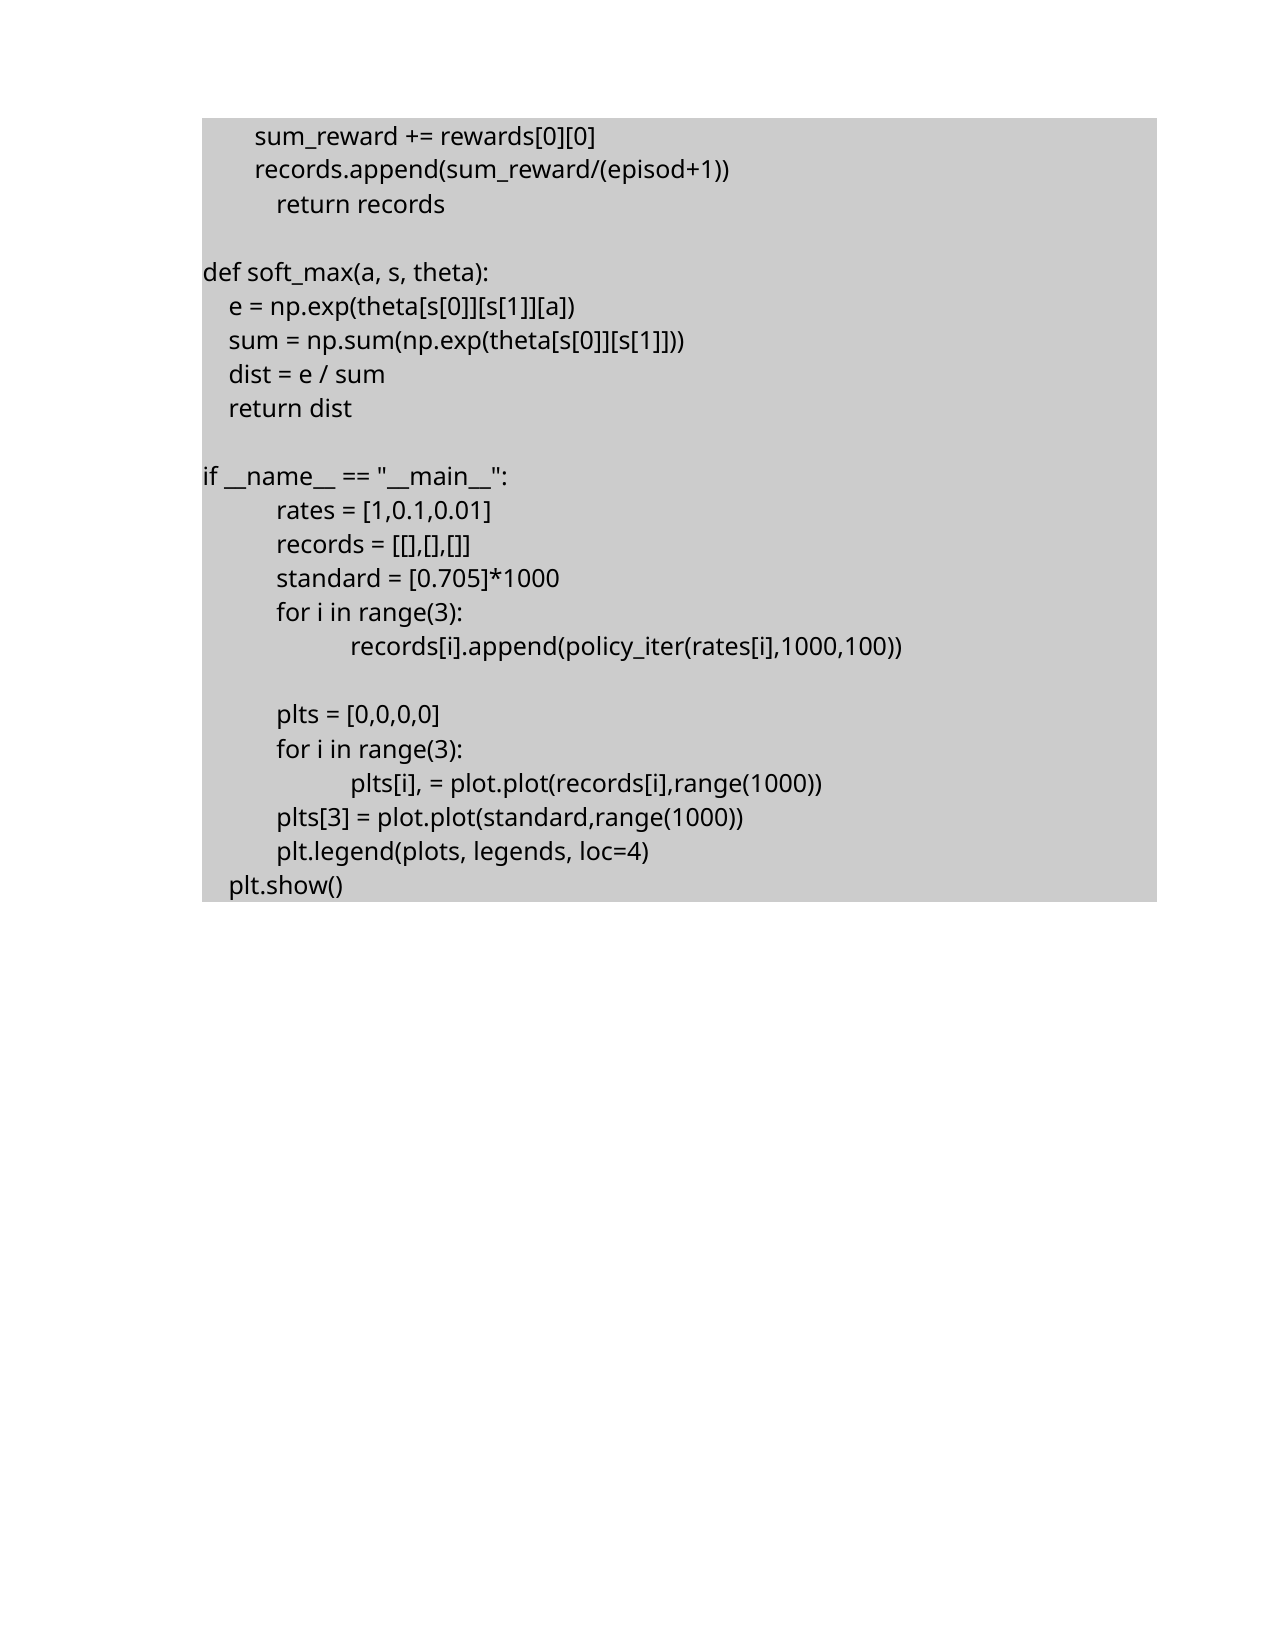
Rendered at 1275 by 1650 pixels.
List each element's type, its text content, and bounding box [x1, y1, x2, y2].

text dist = e / sum [202, 357, 1157, 391]
text if __name__ == "__main__": [202, 459, 1157, 493]
text return dist [202, 391, 1157, 425]
text for i in range(3): [202, 595, 1157, 629]
text records.append(sum_reward/(episod+1)) [202, 152, 1157, 186]
text sum_reward += rewards[0][0] [202, 118, 1157, 152]
text plts = [0,0,0,0] [202, 697, 1157, 731]
text plt.show() [202, 867, 1157, 902]
text rates = [1,0.1,0.01] [202, 493, 1157, 527]
text return records [202, 186, 1157, 220]
text def soft_max(a, s, theta): [202, 254, 1157, 288]
text for i in range(3): [202, 731, 1157, 765]
text standard = [0.705]*1000 [202, 561, 1157, 595]
text records[i].append(policy_iter(rates[i],1000,100)) [202, 629, 1157, 663]
text e = np.exp(theta[s[0]][s[1]][a]) [202, 288, 1157, 322]
text plts[i], = plot.plot(records[i],range(1000)) [202, 765, 1157, 799]
text sum = np.sum(np.exp(theta[s[0]][s[1]])) [202, 322, 1157, 357]
text plt.legend(plots, legends, loc=4) [202, 833, 1157, 867]
text records = [[],[],[]] [202, 527, 1157, 561]
text plts[3] = plot.plot(standard,range(1000)) [202, 799, 1157, 833]
